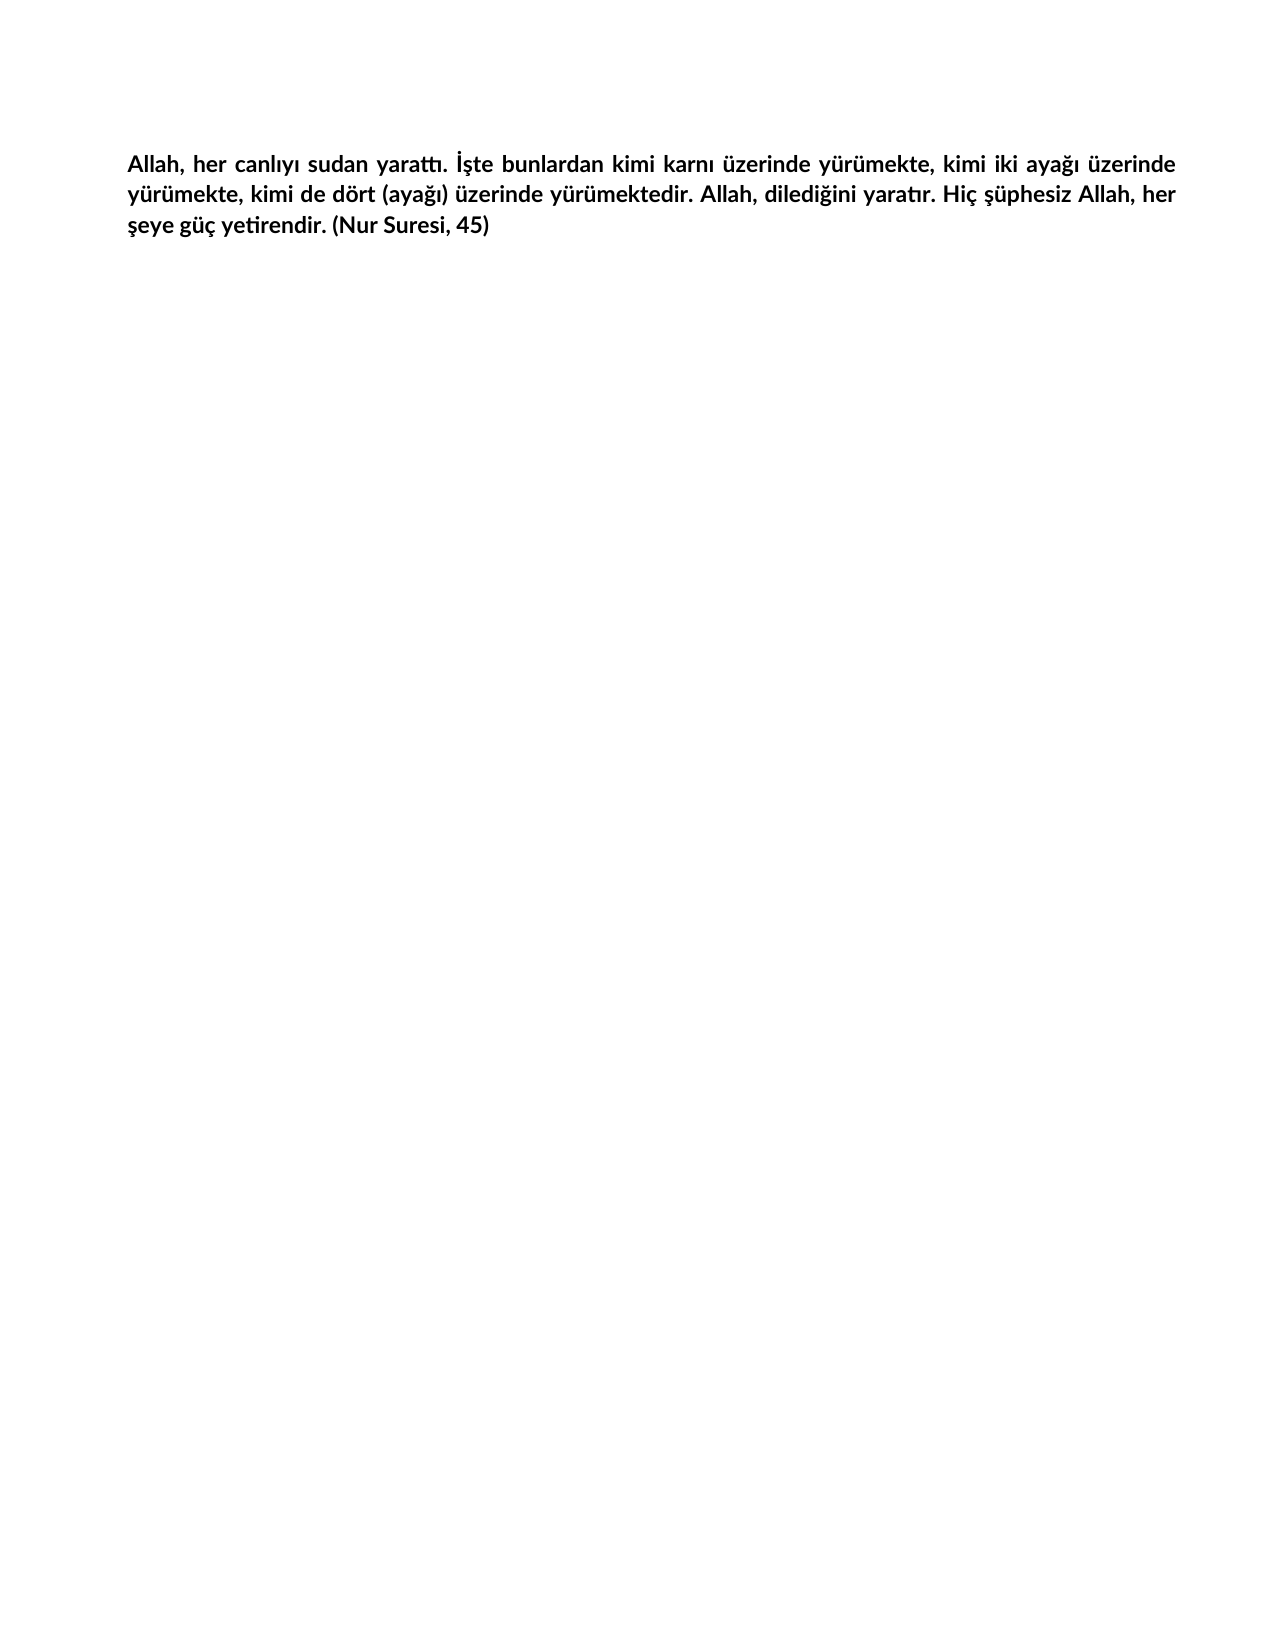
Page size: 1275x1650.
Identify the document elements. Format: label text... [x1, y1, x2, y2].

text Allah, her canlıyı sudan yarattı. İşte bunlardan kimi karnı üzerinde yürümekte, kimi iki ayağı üzerinde yürümekte, kimi de dört (ayağı) üzerinde yürümektedir. Allah, dilediğini yaratır. Hiç şüphesiz Allah, her şeye güç yetirendir. (Nur Suresi, 45) [127, 150, 1177, 238]
